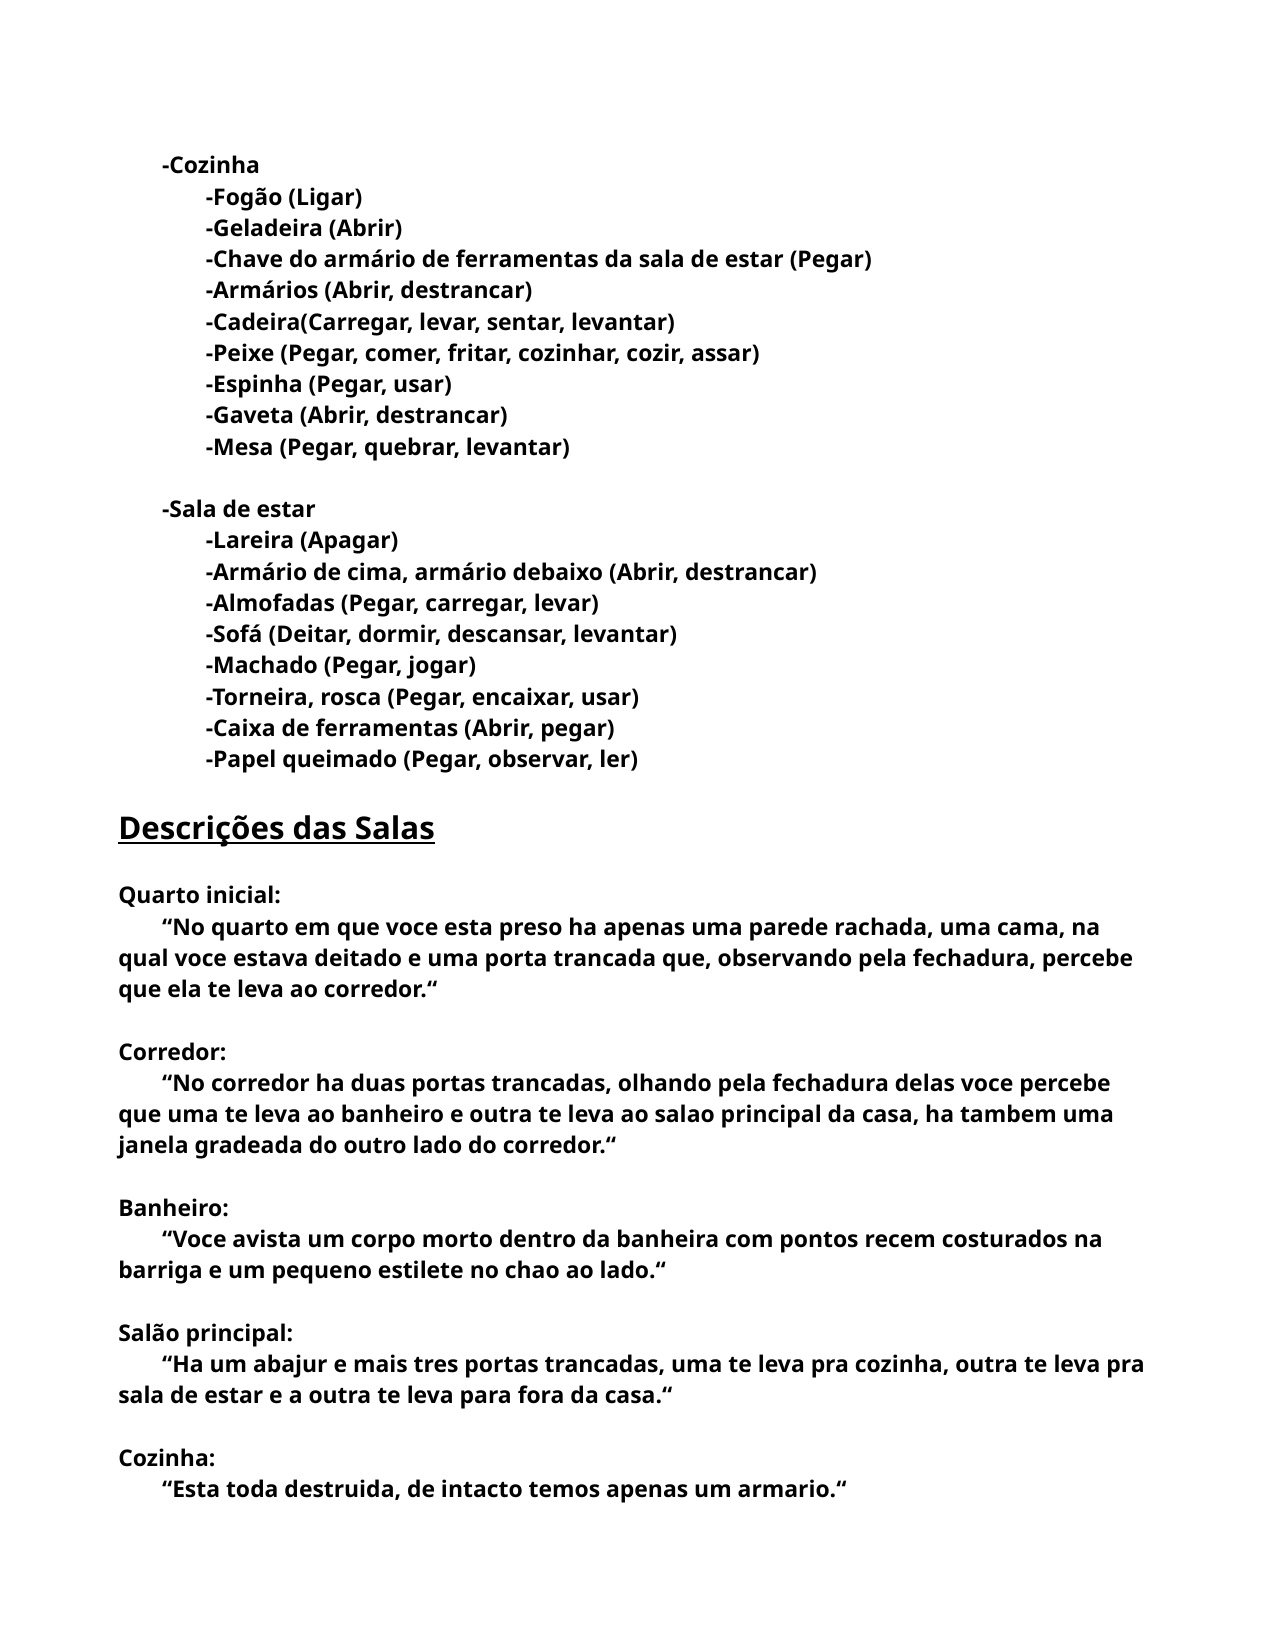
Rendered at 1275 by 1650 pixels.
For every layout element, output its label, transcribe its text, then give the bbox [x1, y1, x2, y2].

text -Caixa de ferramentas (Abrir, pegar) [118, 712, 1157, 743]
text Cozinha: [118, 1442, 1157, 1473]
text -Cadeira(Carregar, levar, sentar, levantar) [118, 306, 1157, 337]
text -Lareira (Apagar) [118, 524, 1157, 556]
text -Armário de cima, armário debaixo (Abrir, destrancar) [118, 556, 1157, 587]
text -Armários (Abrir, destrancar) [118, 274, 1157, 306]
text -Mesa (Pegar, quebrar, levantar) [118, 431, 1157, 462]
text -Cozinha [118, 149, 1157, 181]
text Corredor: [118, 1036, 1157, 1067]
text Banheiro: “Voce avista um corpo morto dentro da banheira com pontos recem costurados na barriga e um pequeno estilete no chao ao lado.“ Salão principal: “Ha um abajur e mais tres portas trancadas, uma te leva pra cozinha, outra te leva pra sala de estar e a outra te leva para fora da casa.“ [118, 1192, 1157, 1411]
text “Esta toda destruida, de intacto temos apenas um armario.“ [118, 1473, 1157, 1504]
text -Machado (Pegar, jogar) [118, 649, 1157, 681]
text -Almofadas (Pegar, carregar, levar) [118, 587, 1157, 618]
text Quarto inicial: [118, 879, 1157, 911]
text -Torneira, rosca (Pegar, encaixar, usar) [118, 681, 1157, 712]
text “No quarto em que voce esta preso ha apenas uma parede rachada, uma cama, na qual voce estava deitado e uma porta trancada que, observando pela fechadura, percebe que ela te leva ao corredor.“ [118, 911, 1157, 1004]
text -Fogão (Ligar) [118, 181, 1157, 212]
text -Sofá (Deitar, dormir, descansar, levantar) [118, 618, 1157, 649]
text -Chave do armário de ferramentas da sala de estar (Pegar) [118, 243, 1157, 274]
text -Geladeira (Abrir) [118, 212, 1157, 243]
text Descrições das Salas [118, 806, 1157, 848]
text -Espinha (Pegar, usar) [118, 368, 1157, 399]
text -Peixe (Pegar, comer, fritar, cozinhar, cozir, assar) [118, 337, 1157, 368]
text -Papel queimado (Pegar, observar, ler) [118, 743, 1157, 774]
text “No corredor ha duas portas trancadas, olhando pela fechadura delas voce percebe que uma te leva ao banheiro e outra te leva ao salao principal da casa, ha tambem uma janela gradeada do outro lado do corredor.“ [118, 1067, 1157, 1161]
text -Gaveta (Abrir, destrancar) [118, 399, 1157, 431]
text -Sala de estar [118, 493, 1157, 524]
